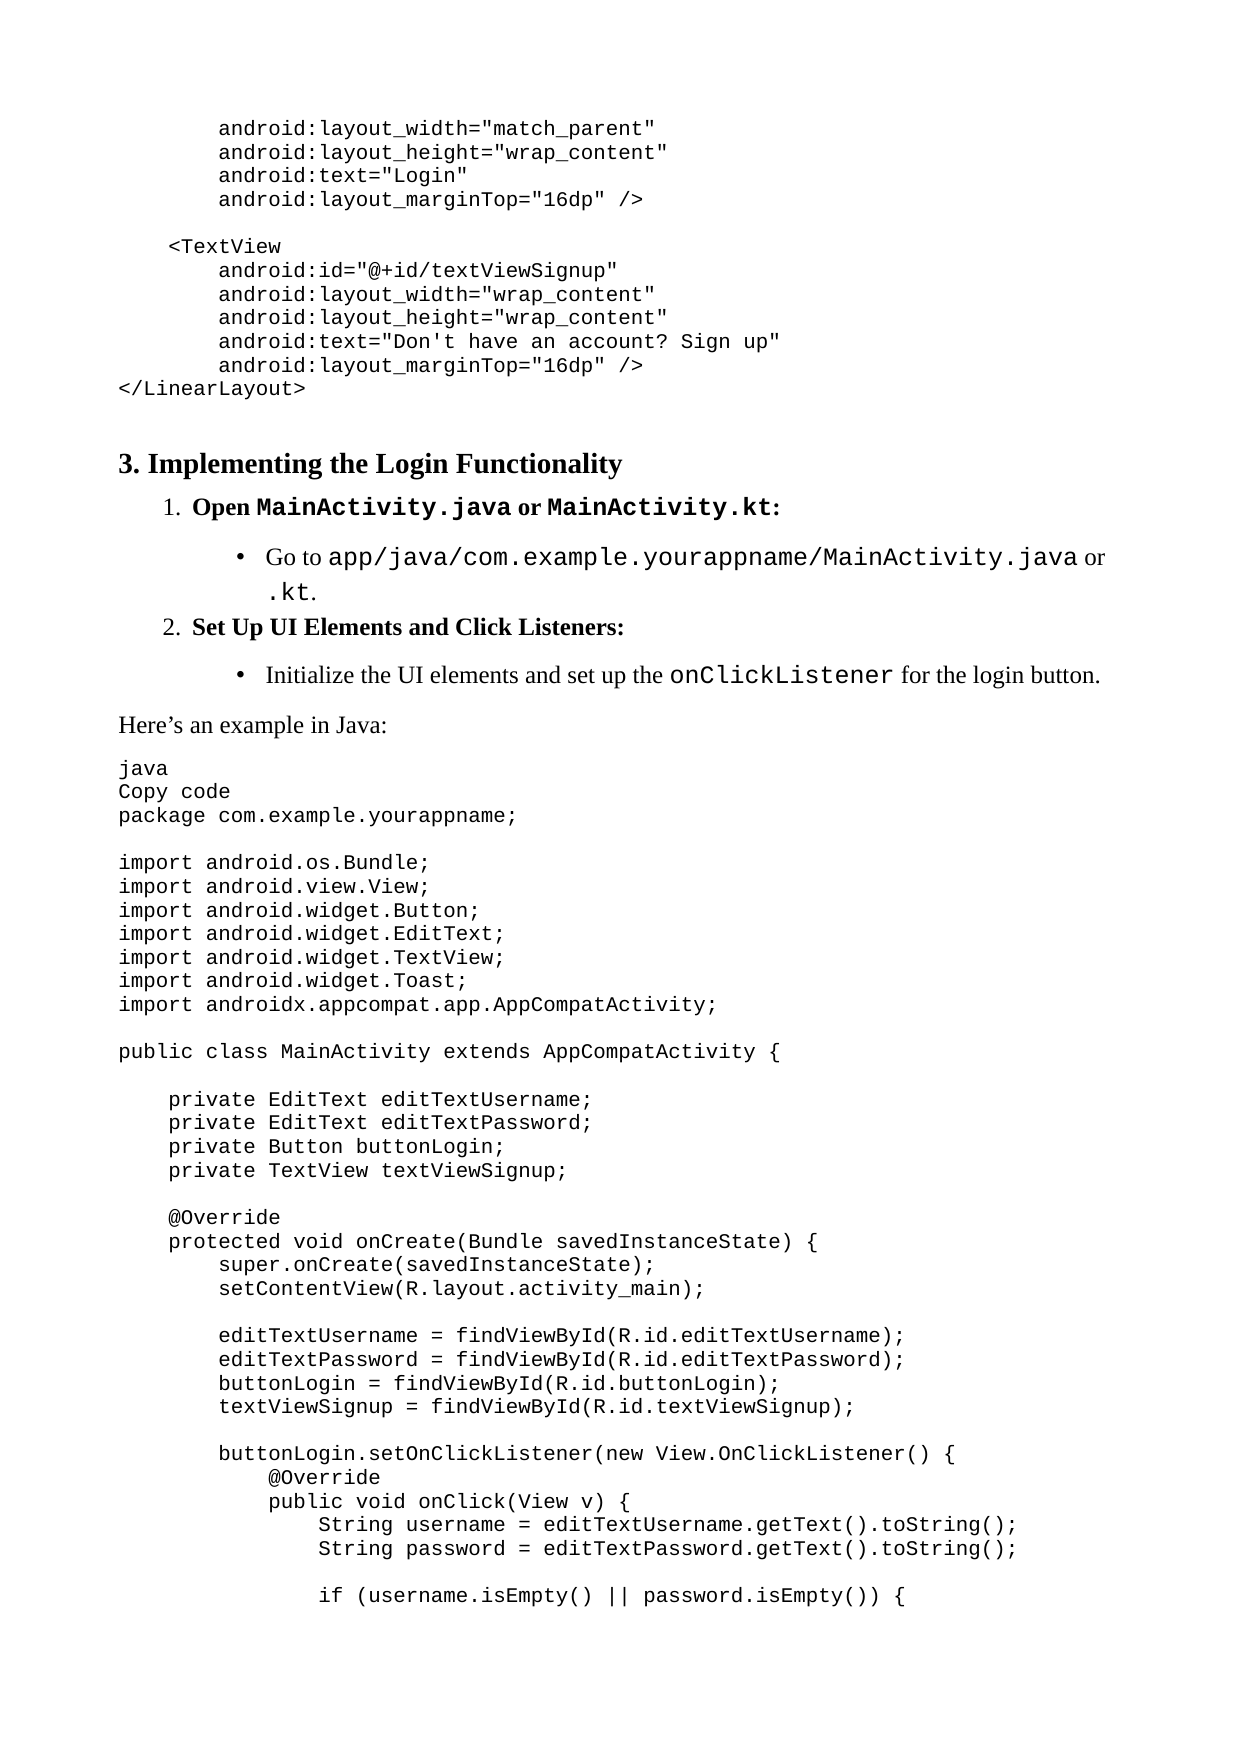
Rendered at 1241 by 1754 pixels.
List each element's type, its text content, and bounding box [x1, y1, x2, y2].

text package com.example.yourappname; [118, 805, 1122, 829]
text android:layout_height="wrap_content" [118, 142, 1122, 165]
text private EditText editTextPassword; [118, 1112, 1122, 1136]
text import android.widget.Toast; [118, 971, 1122, 994]
text public class MainActivity extends AppCompatActivity { [118, 1041, 1122, 1065]
list Go to app/java/com.example.yourappname/MainActivity.java or .kt. [236, 542, 1122, 608]
text private TextView textViewSignup; [118, 1160, 1122, 1183]
text android:layout_width="wrap_content" [118, 284, 1122, 307]
text import androidx.appcompat.app.AppCompatActivity; [118, 994, 1122, 1018]
text String password = editTextPassword.getText().toString(); [118, 1538, 1122, 1562]
text String username = editTextUsername.getText().toString(); [118, 1514, 1122, 1538]
text android:layout_marginTop="16dp" /> [118, 354, 1122, 378]
text editTextUsername = findViewById(R.id.editTextUsername); [118, 1325, 1122, 1349]
text import android.widget.TextView; [118, 947, 1122, 971]
list Initialize the UI elements and set up the onClickListener for the login button. [236, 660, 1122, 691]
text Here’s an example in Java: [118, 710, 1122, 739]
text import android.widget.Button; [118, 899, 1122, 923]
list Set Up UI Elements and Click Listeners: [162, 612, 1122, 641]
text textViewSignup = findViewById(R.id.textViewSignup); [118, 1396, 1122, 1420]
text java [118, 758, 1122, 781]
text </LinearLayout> [118, 378, 1122, 402]
text android:layout_height="wrap_content" [118, 307, 1122, 331]
text protected void onCreate(Bundle savedInstanceState) { [118, 1231, 1122, 1254]
text editTextPassword = findViewById(R.id.editTextPassword); [118, 1349, 1122, 1372]
text @Override [118, 1467, 1122, 1491]
text private Button buttonLogin; [118, 1136, 1122, 1160]
text Copy code [118, 781, 1122, 805]
text public void onClick(View v) { [118, 1491, 1122, 1514]
text buttonLogin = findViewById(R.id.buttonLogin); [118, 1372, 1122, 1396]
text super.onCreate(savedInstanceState); [118, 1254, 1122, 1278]
text if (username.isEmpty() || password.isEmpty()) { [118, 1585, 1122, 1609]
text android:text="Login" [118, 165, 1122, 189]
text android:layout_marginTop="16dp" /> [118, 189, 1122, 213]
text android:text="Don't have an account? Sign up" [118, 331, 1122, 354]
text android:id="@+id/textViewSignup" [118, 260, 1122, 284]
text setContentView(R.layout.activity_main); [118, 1278, 1122, 1302]
text import android.os.Bundle; [118, 852, 1122, 876]
text @Override [118, 1207, 1122, 1231]
text import android.view.View; [118, 876, 1122, 899]
text private EditText editTextUsername; [118, 1089, 1122, 1112]
text buttonLogin.setOnClickListener(new View.OnClickListener() { [118, 1443, 1122, 1467]
text import android.widget.EditText; [118, 923, 1122, 947]
list Open MainActivity.java or MainActivity.kt: [162, 492, 1122, 523]
text android:layout_width="match_parent" [118, 118, 1122, 142]
text <TextView [118, 236, 1122, 260]
subtitle 3. Implementing the Login Functionality [118, 446, 1122, 479]
